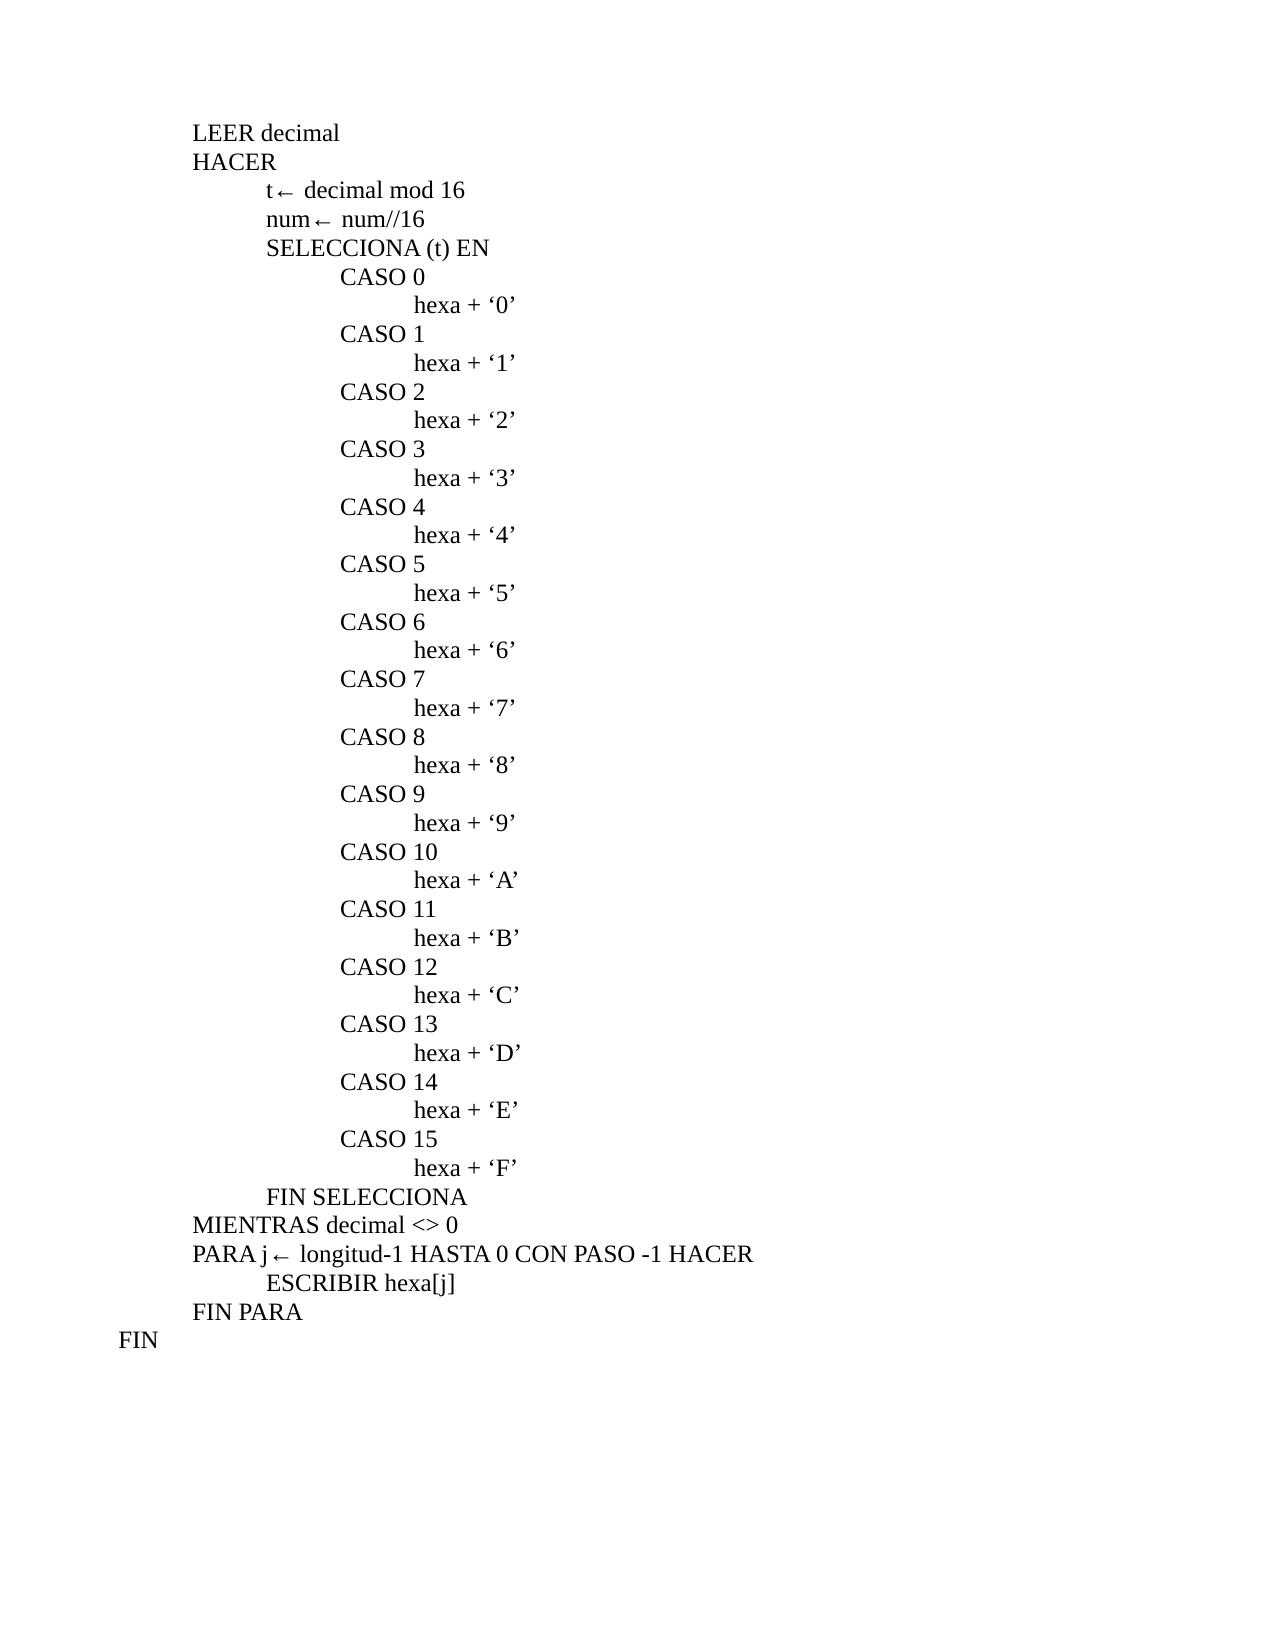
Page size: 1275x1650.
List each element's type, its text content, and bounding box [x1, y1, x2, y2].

text hexa + ‘9’ [118, 808, 1157, 837]
text hexa + ‘8’ [118, 751, 1157, 779]
text CASO 4 [118, 492, 1157, 521]
text CASO 0 [118, 262, 1157, 291]
text FIN PARA [118, 1297, 1157, 1326]
text hexa + ‘C’ [118, 981, 1157, 1009]
text CASO 11 [118, 894, 1157, 923]
text CASO 6 [118, 607, 1157, 636]
text CASO 9 [118, 779, 1157, 808]
text hexa + ‘2’ [118, 406, 1157, 434]
text ESCRIBIR hexa[j] [118, 1268, 1157, 1297]
text hexa + ‘4’ [118, 521, 1157, 549]
text hexa + ‘0’ [118, 291, 1157, 319]
text CASO 12 [118, 952, 1157, 981]
text CASO 15 [118, 1124, 1157, 1153]
text hexa + ‘E’ [118, 1096, 1157, 1124]
text hexa + ‘D’ [118, 1038, 1157, 1067]
text CASO 7 [118, 664, 1157, 693]
text hexa + ‘B’ [118, 923, 1157, 952]
text CASO 8 [118, 722, 1157, 751]
text CASO 1 [118, 319, 1157, 348]
text FIN [118, 1326, 1157, 1354]
text CASO 3 [118, 434, 1157, 463]
text hexa + ‘5’ [118, 578, 1157, 607]
text LEER decimal [118, 118, 1157, 147]
text PARA j← longitud-1 HASTA 0 CON PASO -1 HACER [118, 1239, 1157, 1268]
text hexa + ‘3’ [118, 463, 1157, 492]
text FIN SELECCIONA [118, 1182, 1157, 1211]
text HACER [118, 147, 1157, 176]
text hexa + ‘F’ [118, 1153, 1157, 1182]
text hexa + ‘7’ [118, 693, 1157, 722]
text num← num//16 [118, 204, 1157, 233]
text MIENTRAS decimal <> 0 [118, 1211, 1157, 1239]
text CASO 14 [118, 1067, 1157, 1096]
text hexa + ‘6’ [118, 636, 1157, 664]
text CASO 2 [118, 377, 1157, 406]
text CASO 5 [118, 549, 1157, 578]
text hexa + ‘1’ [118, 348, 1157, 377]
text t← decimal mod 16 [118, 176, 1157, 204]
text CASO 10 [118, 837, 1157, 866]
text SELECCIONA (t) EN [118, 233, 1157, 262]
text hexa + ‘A’ [118, 866, 1157, 894]
text CASO 13 [118, 1009, 1157, 1038]
